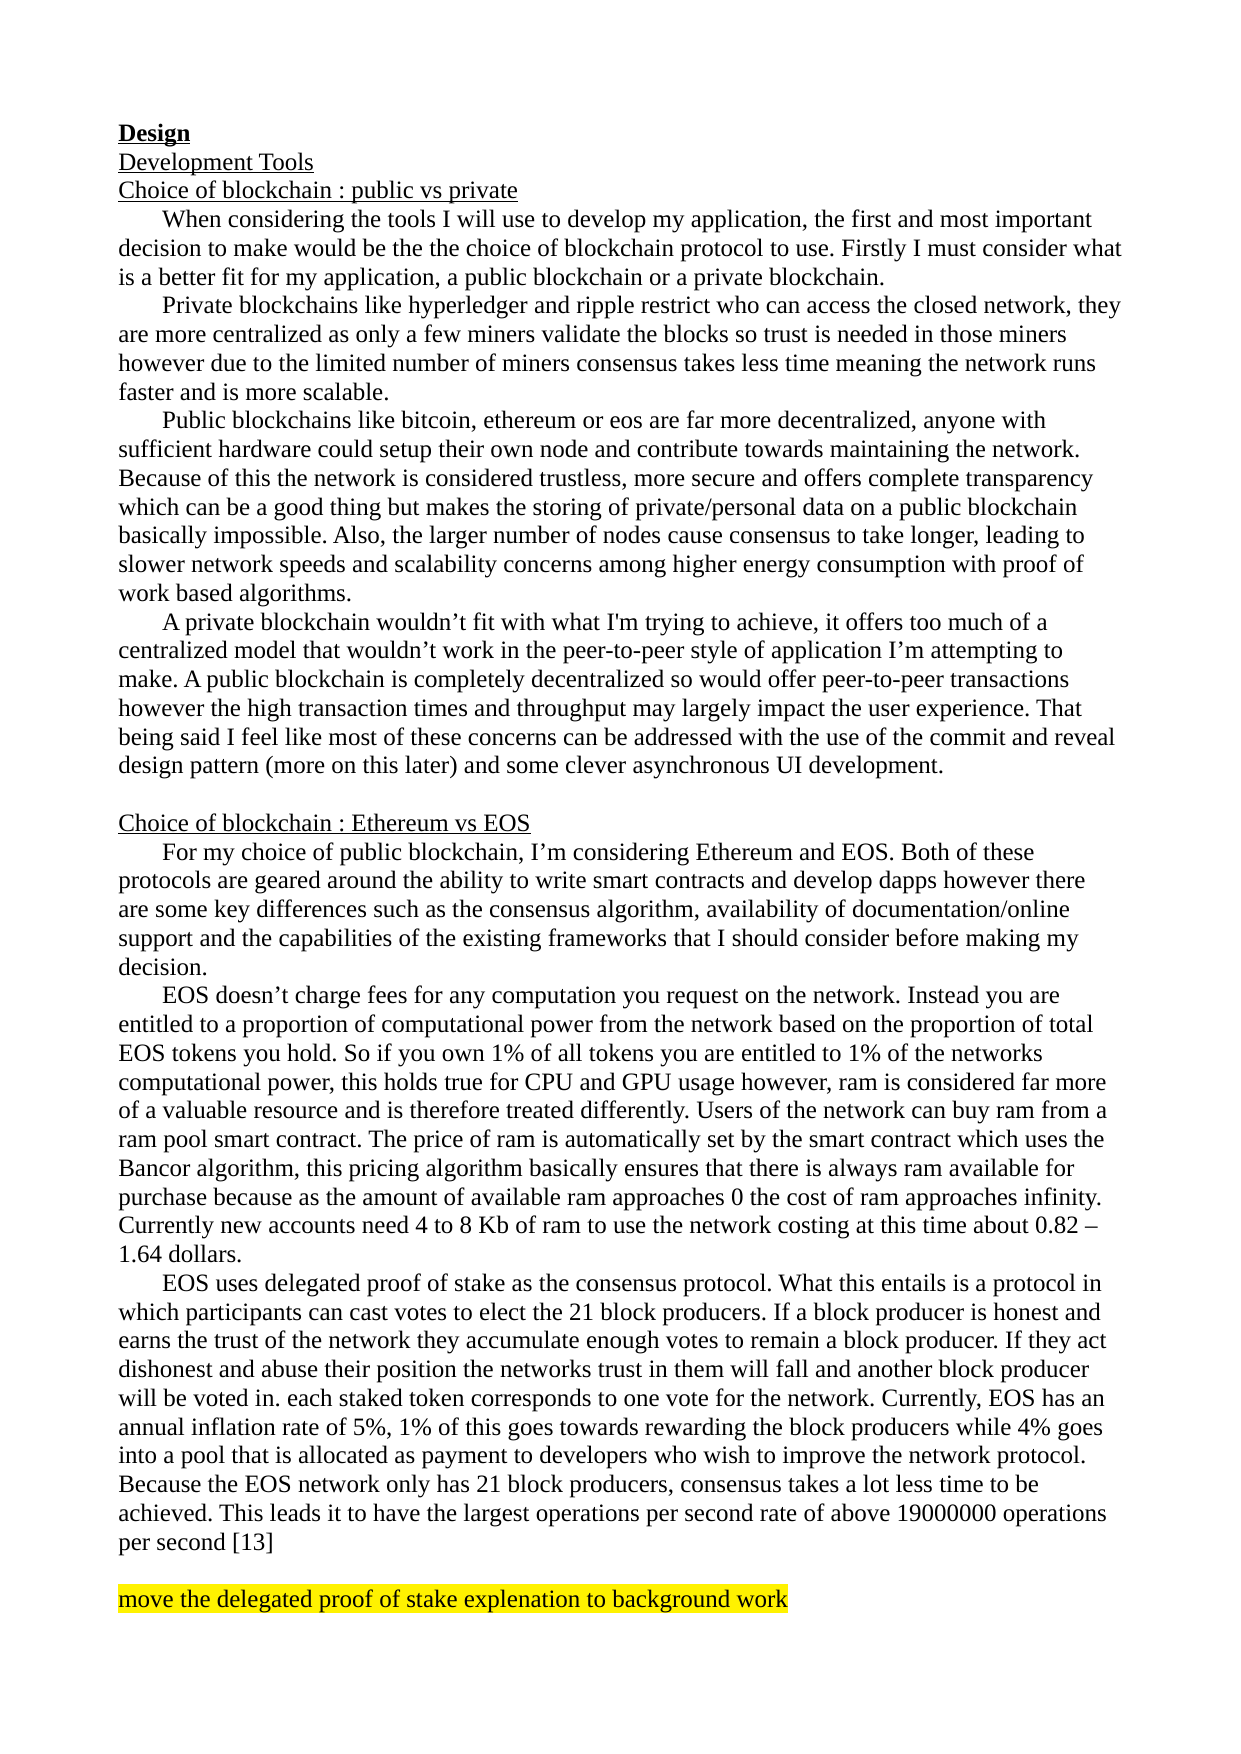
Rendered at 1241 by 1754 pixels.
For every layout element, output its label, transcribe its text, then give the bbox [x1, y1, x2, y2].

text move the delegated proof of stake explenation to background work [118, 1584, 1122, 1613]
text For my choice of public blockchain, I’m considering Ethereum and EOS. Both of these protocols are geared around the ability to write smart contracts and develop dapps however there are some key differences such as the consensus algorithm, availability of documentation/online support and the capabilities of the existing frameworks that I should consider before making my decision. [118, 837, 1122, 981]
text Choice of blockchain : Ethereum vs EOS [118, 808, 1122, 837]
text A private blockchain wouldn’t fit with what I'm trying to achieve, it offers too much of a centralized model that wouldn’t work in the peer-to-peer style of application I’m attempting to make. A public blockchain is completely decentralized so would offer peer-to-peer transactions however the high transaction times and throughput may largely impact the user experience. That being said I feel like most of these concerns can be addressed with the use of the commit and reveal design pattern (more on this later) and some clever asynchronous UI development. [118, 607, 1122, 779]
text Private blockchains like hyperledger and ripple restrict who can access the closed network, they are more centralized as only a few miners validate the blocks so trust is needed in those miners however due to the limited number of miners consensus takes less time meaning the network runs faster and is more scalable. [118, 291, 1122, 406]
text Choice of blockchain : public vs private [118, 176, 1122, 204]
text Design [118, 118, 1122, 147]
text When considering the tools I will use to develop my application, the first and most important decision to make would be the the choice of blockchain protocol to use. Firstly I must consider what is a better fit for my application, a public blockchain or a private blockchain. [118, 204, 1122, 291]
text EOS uses delegated proof of stake as the consensus protocol. What this entails is a protocol in which participants can cast votes to elect the 21 block producers. If a block producer is honest and earns the trust of the network they accumulate enough votes to remain a block producer. If they act dishonest and abuse their position the networks trust in them will fall and another block producer will be voted in. each staked token corresponds to one vote for the network. Currently, EOS has an annual inflation rate of 5%, 1% of this goes towards rewarding the block producers while 4% goes into a pool that is allocated as payment to developers who wish to improve the network protocol. Because the EOS network only has 21 block producers, consensus takes a lot less time to be achieved. This leads it to have the largest operations per second rate of above 19000000 operations per second [13] [118, 1268, 1122, 1556]
text Development Tools [118, 147, 1122, 176]
text EOS doesn’t charge fees for any computation you request on the network. Instead you are entitled to a proportion of computational power from the network based on the proportion of total EOS tokens you hold. So if you own 1% of all tokens you are entitled to 1% of the networks computational power, this holds true for CPU and GPU usage however, ram is considered far more of a valuable resource and is therefore treated differently. Users of the network can buy ram from a ram pool smart contract. The price of ram is automatically set by the smart contract which uses the Bancor algorithm, this pricing algorithm basically ensures that there is always ram available for purchase because as the amount of available ram approaches 0 the cost of ram approaches infinity. Currently new accounts need 4 to 8 Kb of ram to use the network costing at this time about 0.82 – 1.64 dollars. [118, 981, 1122, 1268]
text Public blockchains like bitcoin, ethereum or eos are far more decentralized, anyone with sufficient hardware could setup their own node and contribute towards maintaining the network. Because of this the network is considered trustless, more secure and offers complete transparency which can be a good thing but makes the storing of private/personal data on a public blockchain basically impossible. Also, the larger number of nodes cause consensus to take longer, leading to slower network speeds and scalability concerns among higher energy consumption with proof of work based algorithms. [118, 406, 1122, 607]
